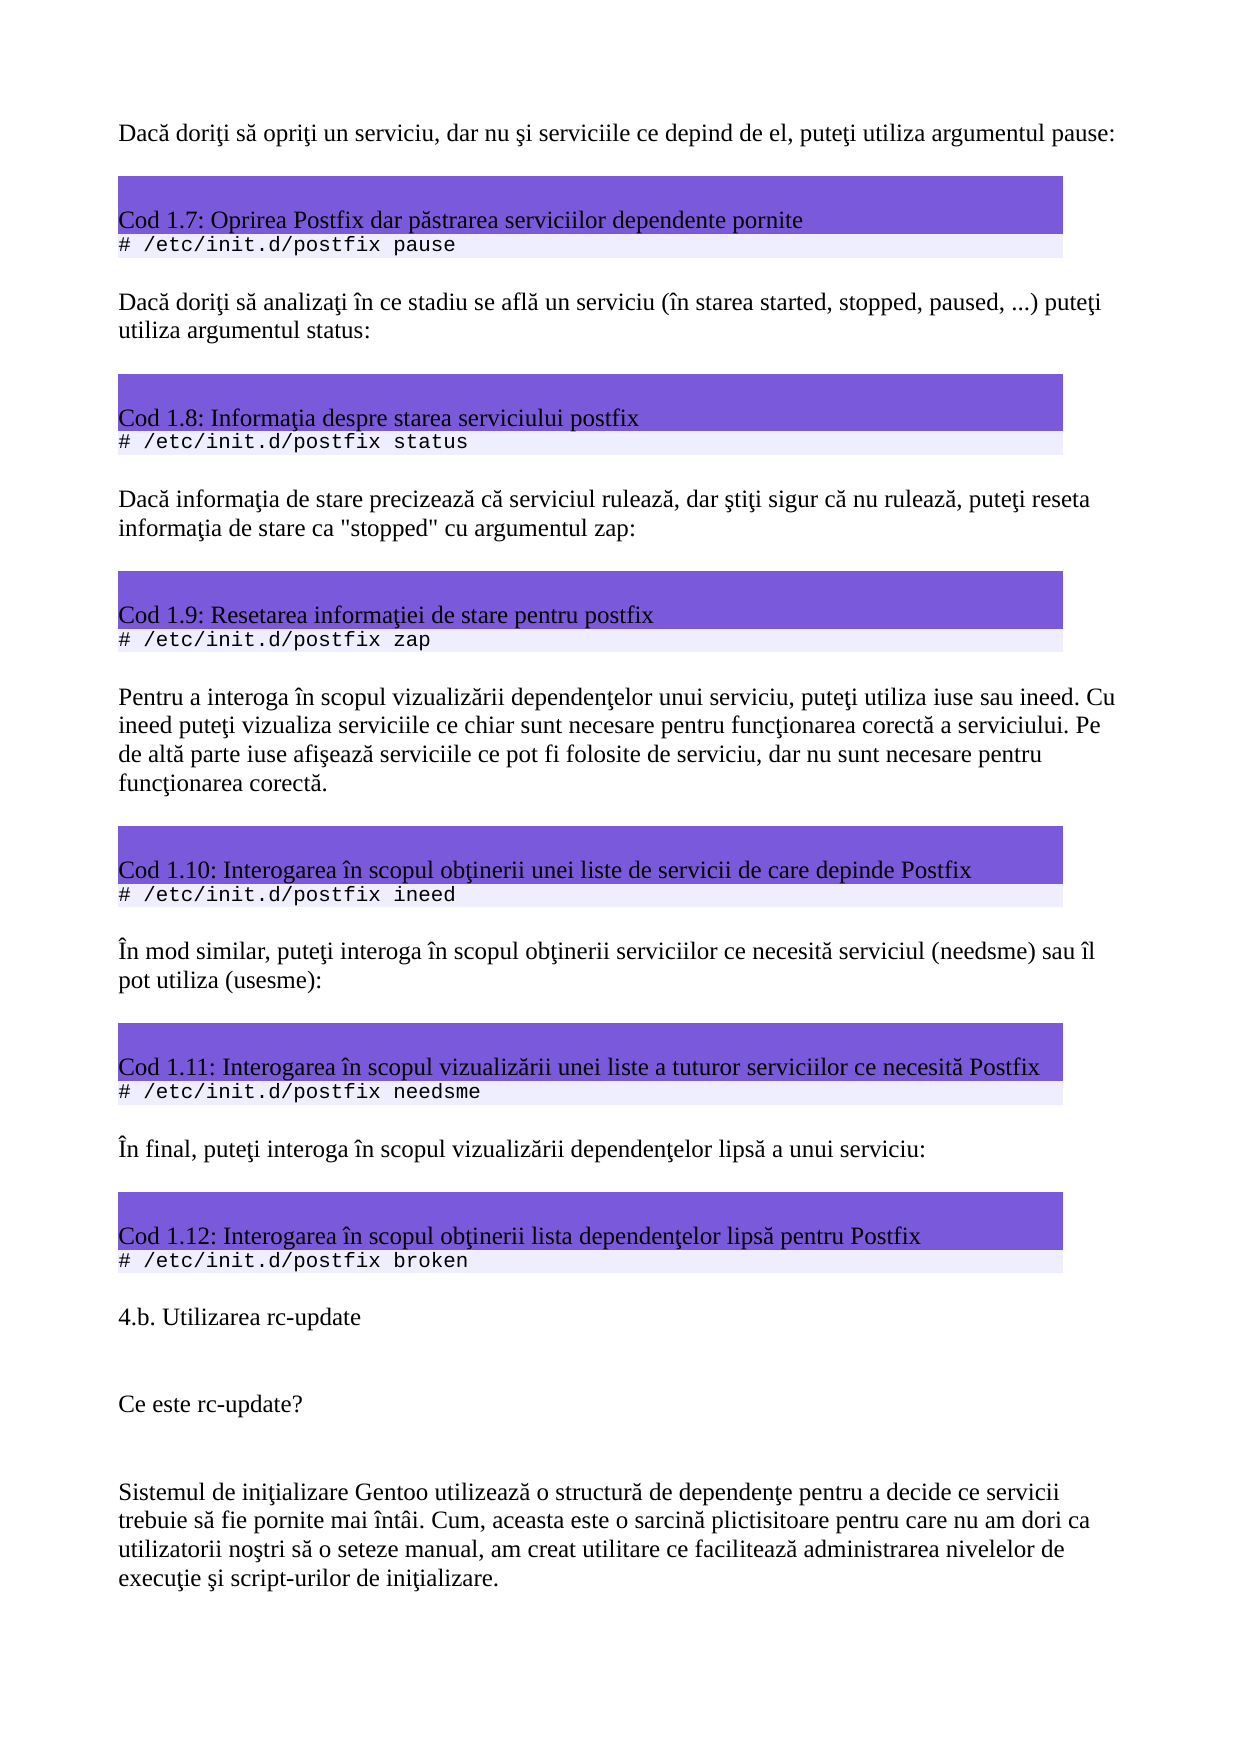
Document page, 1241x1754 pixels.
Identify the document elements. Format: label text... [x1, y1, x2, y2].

text Sistemul de iniţializare Gentoo utilizează o structură de dependenţe pentru a decide ce servicii trebuie să fie pornite mai întâi. Cum, aceasta este o sarcină plictisitoare pentru care nu am dori ca utilizatorii noştri să o seteze manual, am creat utilitare ce facilitează administrarea nivelelor de execuţie şi script-urilor de iniţializare. [118, 1477, 1122, 1592]
table_cell # /etc/init.d/postfix broken [118, 1250, 1063, 1273]
text Pentru a interoga în scopul vizualizării dependenţelor unui serviciu, puteţi utiliza iuse sau ineed. Cu ineed puteţi vizualiza serviciile ce chiar sunt necesare pentru funcţionarea corectă a serviciului. Pe de altă parte iuse afişează serviciile ce pot fi folosite de serviciu, dar nu sunt necesare pentru funcţionarea corectă. [118, 682, 1122, 797]
table_header Cod 1.12: Interogarea în scopul obţinerii lista dependenţelor lipsă pentru Postfix [118, 1192, 1063, 1250]
table_cell # /etc/init.d/postfix pause [118, 234, 1063, 258]
text Dacă informaţia de stare precizează că serviciul rulează, dar ştiţi sigur că nu rulează, puteţi reseta informaţia de stare ca "stopped" cu argumentul zap: [118, 484, 1122, 542]
table_cell # /etc/init.d/postfix status [118, 431, 1063, 455]
text Ce este rc-update? [118, 1389, 1122, 1418]
table_header Cod 1.9: Resetarea informaţiei de stare pentru postfix [118, 571, 1063, 629]
table_header Cod 1.8: Informaţia despre starea serviciului postfix [118, 374, 1063, 431]
text Dacă doriţi să opriţi un serviciu, dar nu şi serviciile ce depind de el, puteţi utiliza argumentul pause: [118, 118, 1122, 147]
table_cell # /etc/init.d/postfix ineed [118, 884, 1063, 907]
text 4.b. Utilizarea rc-update [118, 1302, 1122, 1331]
table_cell # /etc/init.d/postfix needsme [118, 1081, 1063, 1105]
table_header Cod 1.11: Interogarea în scopul vizualizării unei liste a tuturor serviciilor ce necesită Postfix [118, 1023, 1063, 1081]
table_header Cod 1.10: Interogarea în scopul obţinerii unei liste de servicii de care depinde Postfix [118, 826, 1063, 884]
text Dacă doriţi să analizaţi în ce stadiu se află un serviciu (în starea started, stopped, paused, ...) puteţi utiliza argumentul status: [118, 287, 1122, 344]
text În mod similar, puteţi interoga în scopul obţinerii serviciilor ce necesită serviciul (needsme) sau îl pot utiliza (usesme): [118, 936, 1122, 994]
text În final, puteţi interoga în scopul vizualizării dependenţelor lipsă a unui serviciu: [118, 1134, 1122, 1163]
table_cell # /etc/init.d/postfix zap [118, 629, 1063, 652]
table_header Cod 1.7: Oprirea Postfix dar păstrarea serviciilor dependente pornite [118, 176, 1063, 234]
